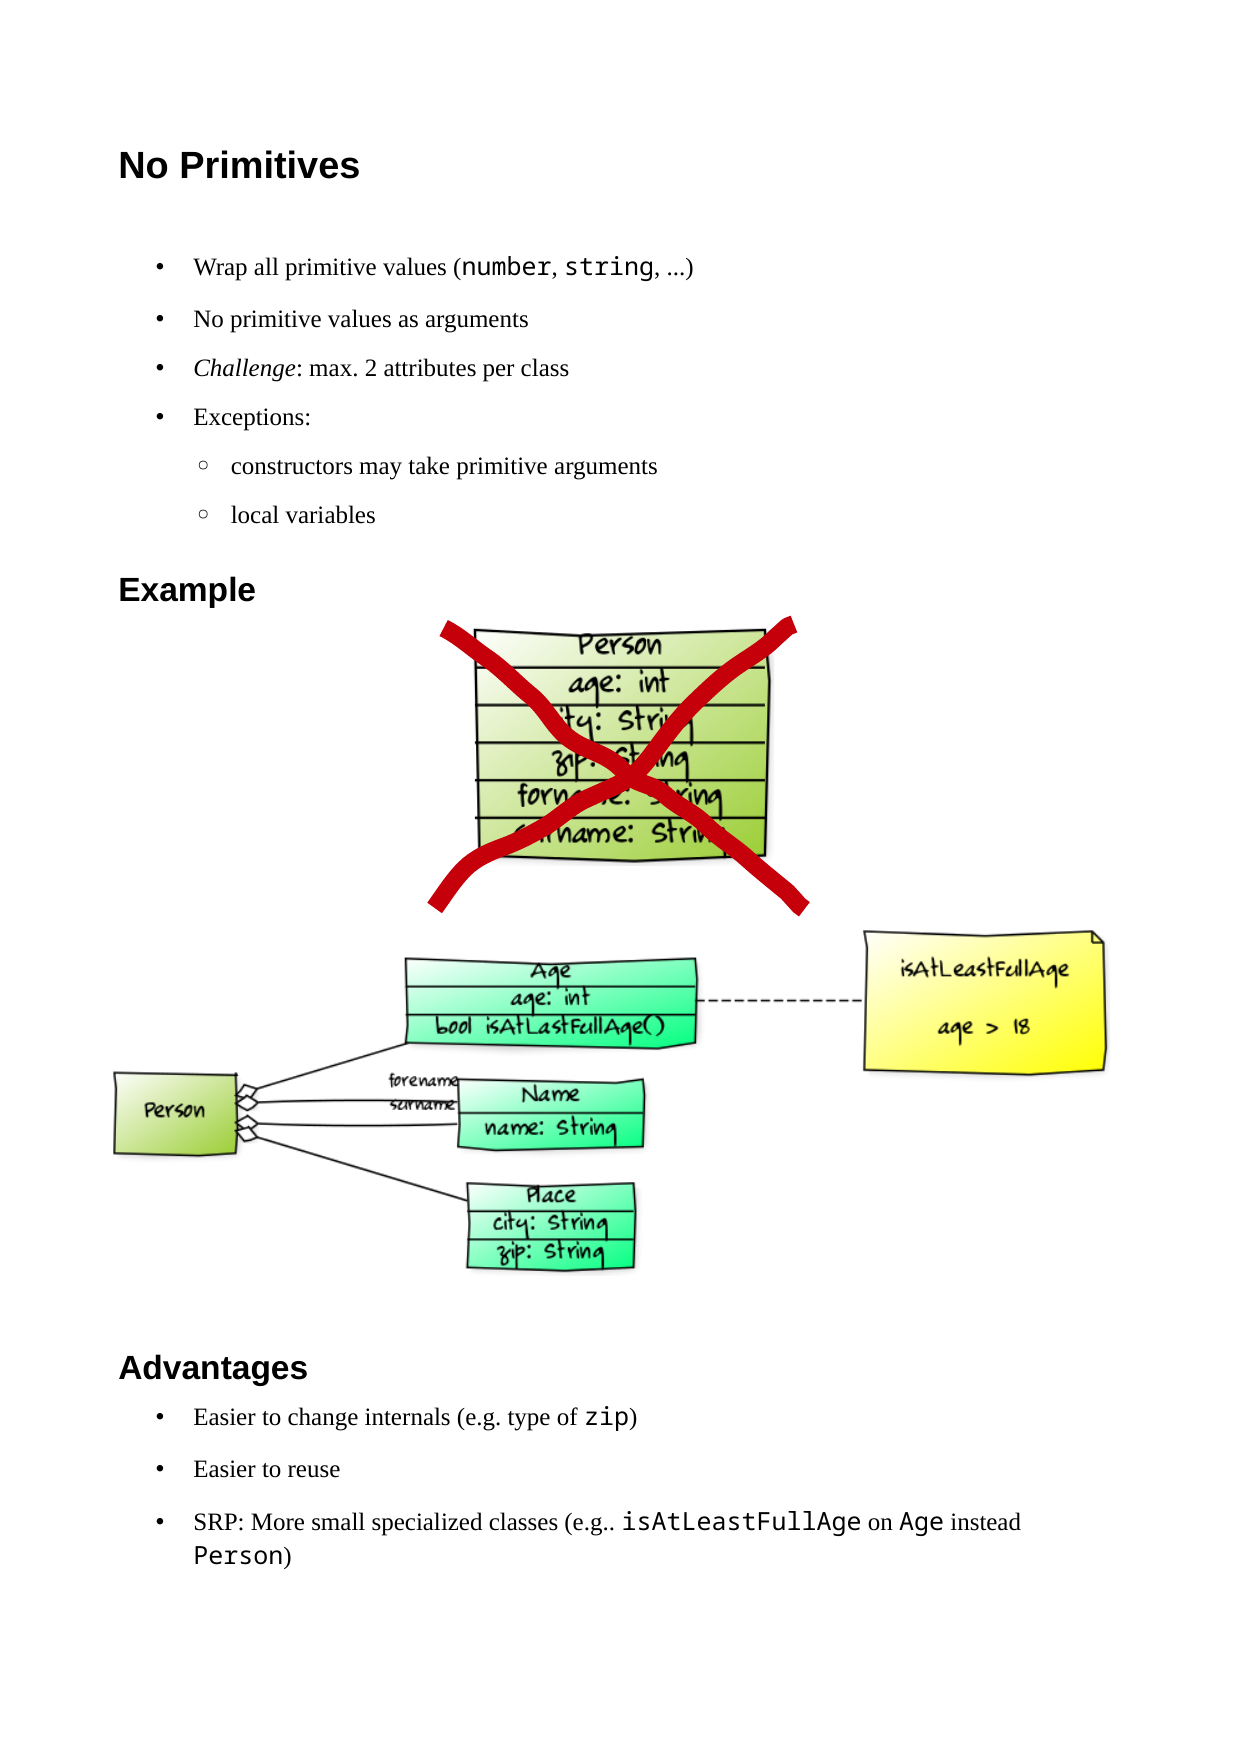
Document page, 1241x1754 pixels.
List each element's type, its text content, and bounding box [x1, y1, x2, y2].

picture [106, 925, 1111, 1276]
list local variables [193, 500, 1122, 529]
list Easier to change internals (e.g. type of zip) [156, 1399, 1122, 1433]
subtitle Advantages [118, 1348, 1122, 1386]
list Wrap all primitive values (number, string, ...) [156, 248, 1122, 282]
list constructors may take primitive arguments [193, 451, 1122, 480]
list Easier to reuse [156, 1454, 1122, 1483]
list Challenge: max. 2 attributes per class [156, 353, 1122, 382]
list SRP: More small specialized classes (e.g.. isAtLeastFullAge on Age instead Person) [156, 1503, 1122, 1571]
picture [485, 789, 740, 866]
subtitle Example [118, 570, 1122, 608]
list No primitive values as arguments [156, 304, 1122, 332]
list Exceptions: [156, 402, 1122, 431]
picture [465, 654, 614, 855]
picture [465, 621, 775, 764]
subtitle No Primitives [118, 143, 1122, 187]
picture [648, 652, 775, 866]
